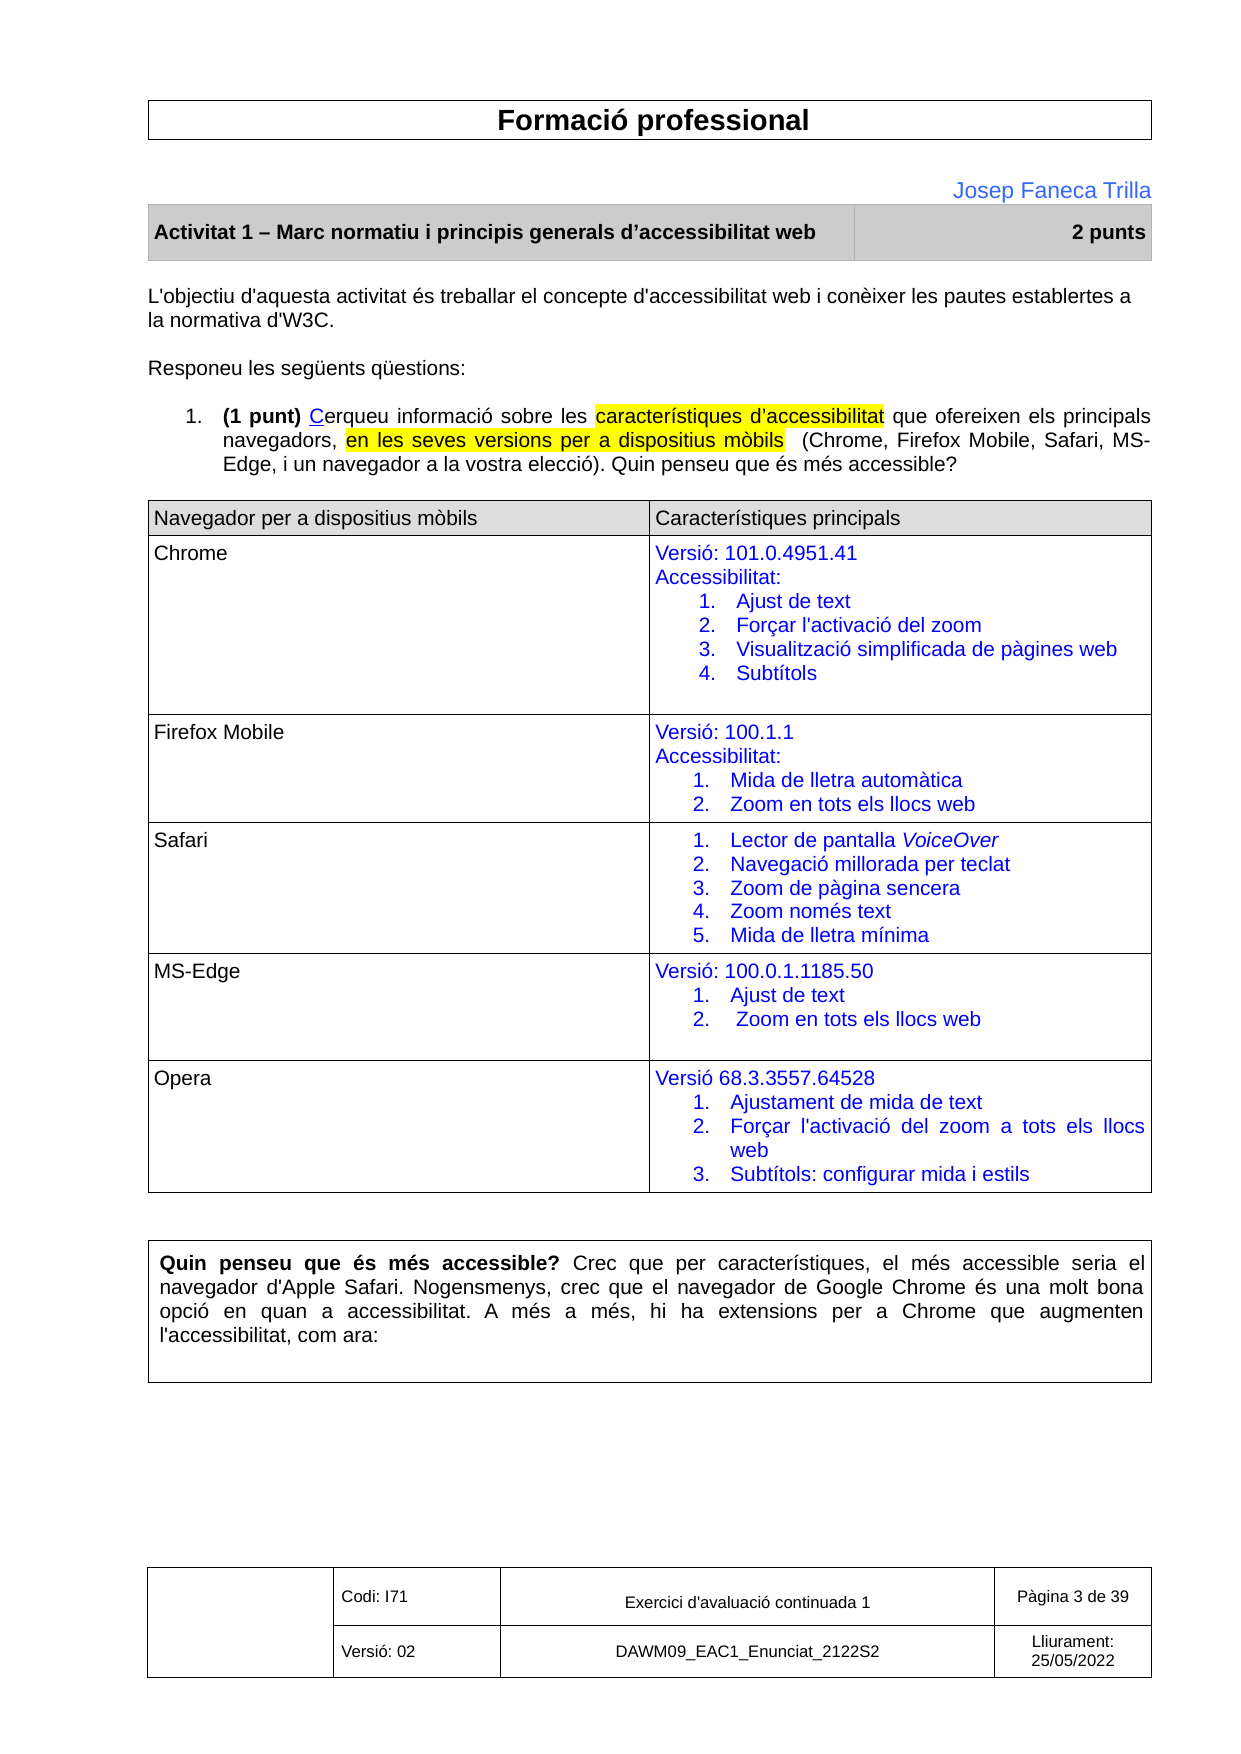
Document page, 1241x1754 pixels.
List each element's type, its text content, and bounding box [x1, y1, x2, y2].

table_cell Versió: 100.0.1.1185.50 Ajust de text Zoom en tots els llocs web [650, 954, 1151, 1060]
table_cell Firefox Mobile [149, 715, 649, 822]
text Responeu les següents qüestions: [148, 356, 1151, 380]
table_cell Versió 68.3.3557.64528 Ajustament de mida de text Forçar l'activació del zoom a tots els llocs web Subtítols: configurar mida i estils [650, 1061, 1151, 1192]
table_cell Lector de pantalla VoiceOver Navegació millorada per teclat Zoom de pàgina sencera Zoom només text Mida de lletra mínima [650, 823, 1151, 953]
table_header Activitat 1 – Marc normatiu i principis generals d’accessibilitat web [149, 205, 854, 260]
table_cell Versió: 100.1.1 Accessibilitat: Mida de lletra automàtica Zoom en tots els llocs web [650, 715, 1151, 822]
table_header Navegador per a dispositius mòbils [149, 501, 649, 535]
table_cell Safari [149, 823, 649, 953]
table_header Quin penseu que és més accessible? Crec que per característiques, el més accessible seria el navegador d'Apple Safari. Nogensmenys, crec que el navegador de Google Chrome és una molt bona opció en quan a accessibilitat. A més a més, hi ha extensions per a Chrome que augmenten l'accessibilitat, com ara: [149, 1241, 1151, 1382]
table_header 2 punts [855, 205, 1151, 260]
table_cell MS-Edge [149, 954, 649, 1060]
table_cell Chrome [149, 536, 649, 714]
table_header Característiques principals [650, 501, 1151, 535]
table_cell Opera [149, 1061, 649, 1192]
list (1 punt) Cerqueu informació sobre les característiques d’accessibilitat que ofereixen els principals navegadors, en les seves versions per a dispositius mòbils (Chrome, Firefox Mobile, Safari, MS-Edge, i un navegador a la vostra elecció). Quin penseu que és més accessible? [185, 404, 1151, 476]
table_cell Versió: 101.0.4951.41 Accessibilitat: Ajust de text Forçar l'activació del zoom Visualització simplificada de pàgines web Subtítols [650, 536, 1151, 714]
text la normativa d'W3C. [148, 308, 1151, 332]
text L'objectiu d'aquesta activitat és treballar el concepte d'accessibilitat web i conèixer les pautes establertes a [148, 284, 1151, 308]
